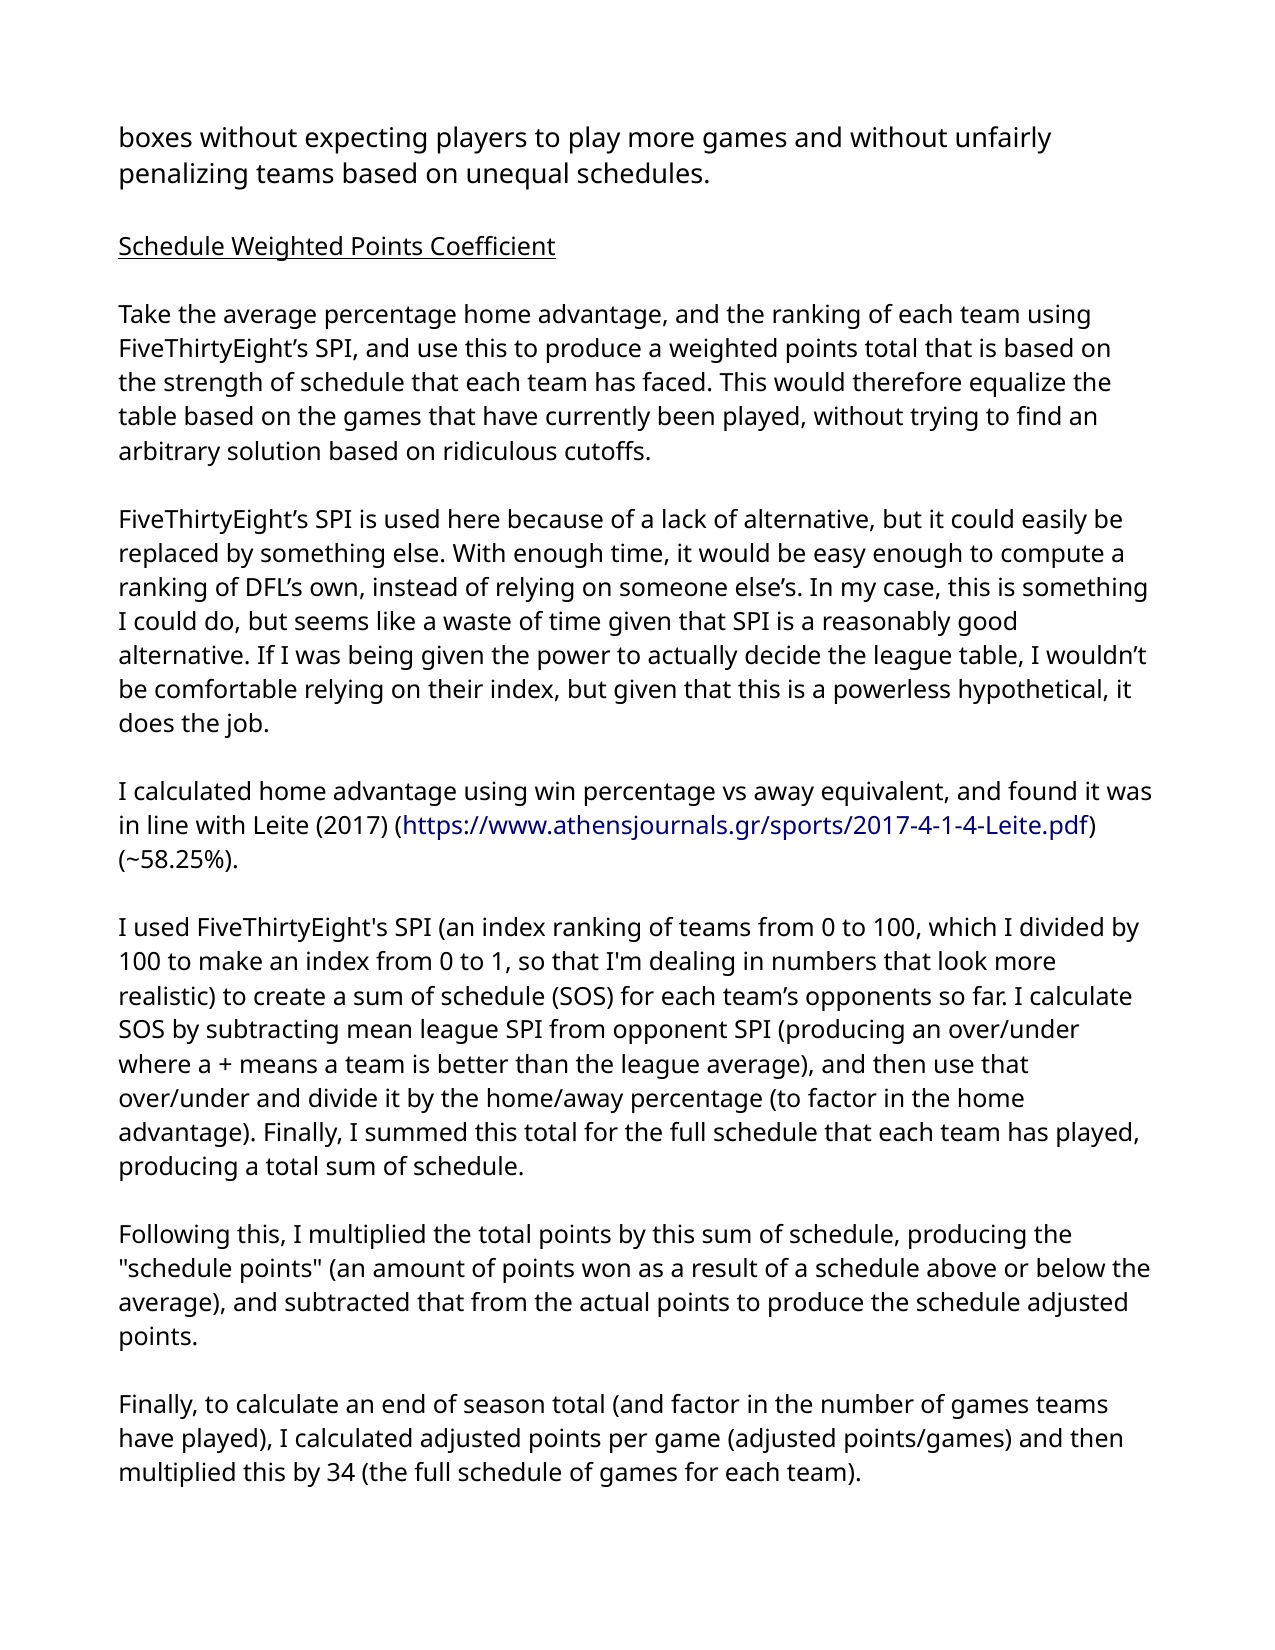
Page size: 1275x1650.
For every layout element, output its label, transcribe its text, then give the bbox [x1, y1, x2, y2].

text Following this, I multiplied the total points by this sum of schedule, producing the "schedule points" (an amount of points won as a result of a schedule above or below the average), and subtracted that from the actual points to produce the schedule adjusted points. [118, 1217, 1157, 1353]
text Schedule Weighted Points Coefficient [118, 229, 1157, 263]
text FiveThirtyEight’s SPI is used here because of a lack of alternative, but it could easily be replaced by something else. With enough time, it would be easy enough to compute a ranking of DFL’s own, instead of relying on someone else’s. In my case, this is something I could do, but seems like a waste of time given that SPI is a reasonably good alternative. If I was being given the power to actually decide the league table, I wouldn’t be comfortable relying on their index, but given that this is a powerless hypothetical, it does the job. [118, 501, 1157, 740]
text boxes without expecting players to play more games and without unfairly penalizing teams based on unequal schedules. [118, 118, 1157, 192]
text I used FiveThirtyEight's SPI (an index ranking of teams from 0 to 100, which I divided by 100 to make an index from 0 to 1, so that I'm dealing in numbers that look more realistic) to create a sum of schedule (SOS) for each team’s opponents so far. I calculate SOS by subtracting mean league SPI from opponent SPI (producing an over/under where a + means a team is better than the league average), and then use that over/under and divide it by the home/away percentage (to factor in the home advantage). Finally, I summed this total for the full schedule that each team has played, producing a total sum of schedule. [118, 910, 1157, 1182]
text Take the average percentage home advantage, and the ranking of each team using FiveThirtyEight’s SPI, and use this to produce a weighted points total that is based on the strength of schedule that each team has faced. This would therefore equalize the table based on the games that have currently been played, without trying to find an arbitrary solution based on ridiculous cutoffs. [118, 297, 1157, 467]
text I calculated home advantage using win percentage vs away equivalent, and found it was in line with Leite (2017) (https://www.athensjournals.gr/sports/2017-4-1-4-Leite.pdf) (~58.25%). [118, 774, 1157, 876]
text Finally, to calculate an end of season total (and factor in the number of games teams have played), I calculated adjusted points per game (adjusted points/games) and then multiplied this by 34 (the full schedule of games for each team). [118, 1387, 1157, 1489]
